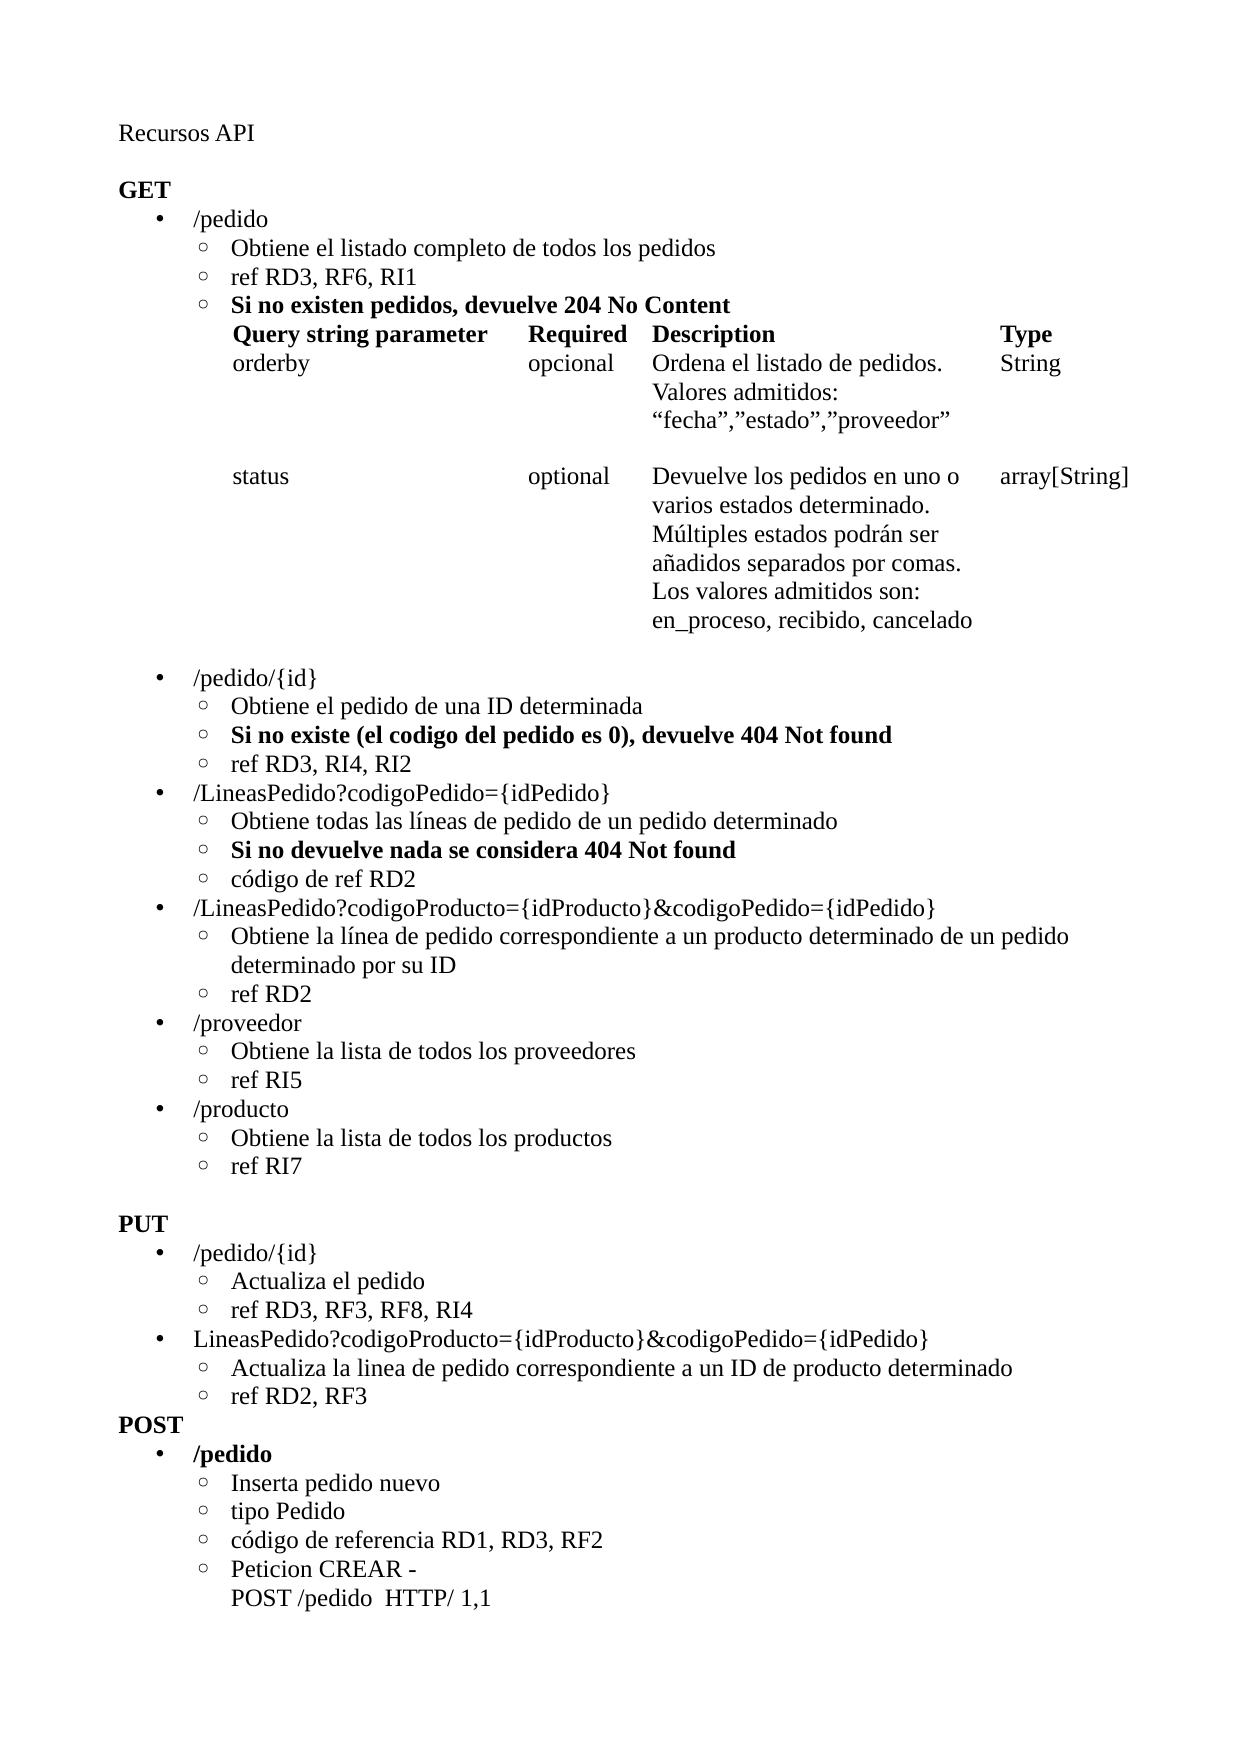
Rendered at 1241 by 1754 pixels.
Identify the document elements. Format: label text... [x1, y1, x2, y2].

table_cell String [1000, 348, 1147, 461]
list Si no existe (el codigo del pedido es 0), devuelve 404 Not found [193, 720, 1122, 749]
list Peticion CREAR - [193, 1554, 1122, 1583]
table_cell Devuelve los pedidos en uno o varios estados determinado. Múltiples estados podrán ser añadidos separados por comas. Los valores admitidos son: en_proceso, recibido, cancelado [652, 461, 1000, 634]
list Obtiene el pedido de una ID determinada [193, 691, 1122, 720]
list /proveedor [156, 1008, 1122, 1036]
list /pedido/{id} [156, 663, 1122, 691]
list código de ref RD2 [193, 864, 1122, 893]
list Obtiene todas las líneas de pedido de un pedido determinado [193, 806, 1122, 835]
text PUT [118, 1209, 1122, 1238]
table_header Required [528, 319, 652, 348]
list /producto [156, 1094, 1122, 1123]
list LineasPedido?codigoProducto={idProducto}&codigoPedido={idPedido} [156, 1324, 1122, 1353]
table_header Query string parameter [232, 319, 528, 348]
table_cell status [232, 461, 528, 634]
list Obtiene el listado completo de todos los pedidos [193, 233, 1122, 262]
list POST /pedido HTTP/ 1,1 [193, 1583, 1122, 1611]
list ref RI7 [193, 1151, 1122, 1180]
list /LineasPedido?codigoProducto={idProducto}&codigoPedido={idPedido} [156, 893, 1122, 921]
list Si no devuelve nada se considera 404 Not found [193, 835, 1122, 864]
text POST [118, 1410, 1122, 1439]
list /pedido [156, 1439, 1122, 1468]
list ref RI5 [193, 1065, 1122, 1094]
table_header Description [652, 319, 1000, 348]
list Obtiene la lista de todos los productos [193, 1123, 1122, 1151]
list /pedido [156, 204, 1122, 233]
table_cell opcional [528, 348, 652, 461]
list ref RD2 [193, 979, 1122, 1008]
list ref RD3, RI4, RI2 [193, 749, 1122, 778]
list Inserta pedido nuevo [193, 1468, 1122, 1496]
list /pedido/{id} [156, 1238, 1122, 1266]
list código de referencia RD1, RD3, RF2 [193, 1525, 1122, 1554]
table_cell optional [528, 461, 652, 634]
text GET [118, 176, 1122, 204]
table_header Type [1000, 319, 1147, 348]
list /LineasPedido?codigoPedido={idPedido} [156, 778, 1122, 806]
list Si no existen pedidos, devuelve 204 No Content [193, 291, 1122, 319]
table_cell Ordena el listado de pedidos. Valores admitidos: “fecha”,”estado”,”proveedor” [652, 348, 1000, 461]
text Recursos API [118, 118, 1122, 147]
table_cell orderby [232, 348, 528, 461]
list ref RD3, RF6, RI1 [193, 262, 1122, 291]
table_cell array[String] [1000, 461, 1147, 634]
list Obtiene la línea de pedido correspondiente a un producto determinado de un pedido determinado por su ID [193, 921, 1122, 979]
list ref RD2, RF3 [193, 1381, 1122, 1410]
list Obtiene la lista de todos los proveedores [193, 1036, 1122, 1065]
list ref RD3, RF3, RF8, RI4 [193, 1295, 1122, 1324]
list tipo Pedido [193, 1496, 1122, 1525]
list Actualiza la linea de pedido correspondiente a un ID de producto determinado [193, 1353, 1122, 1381]
list Actualiza el pedido [193, 1266, 1122, 1295]
